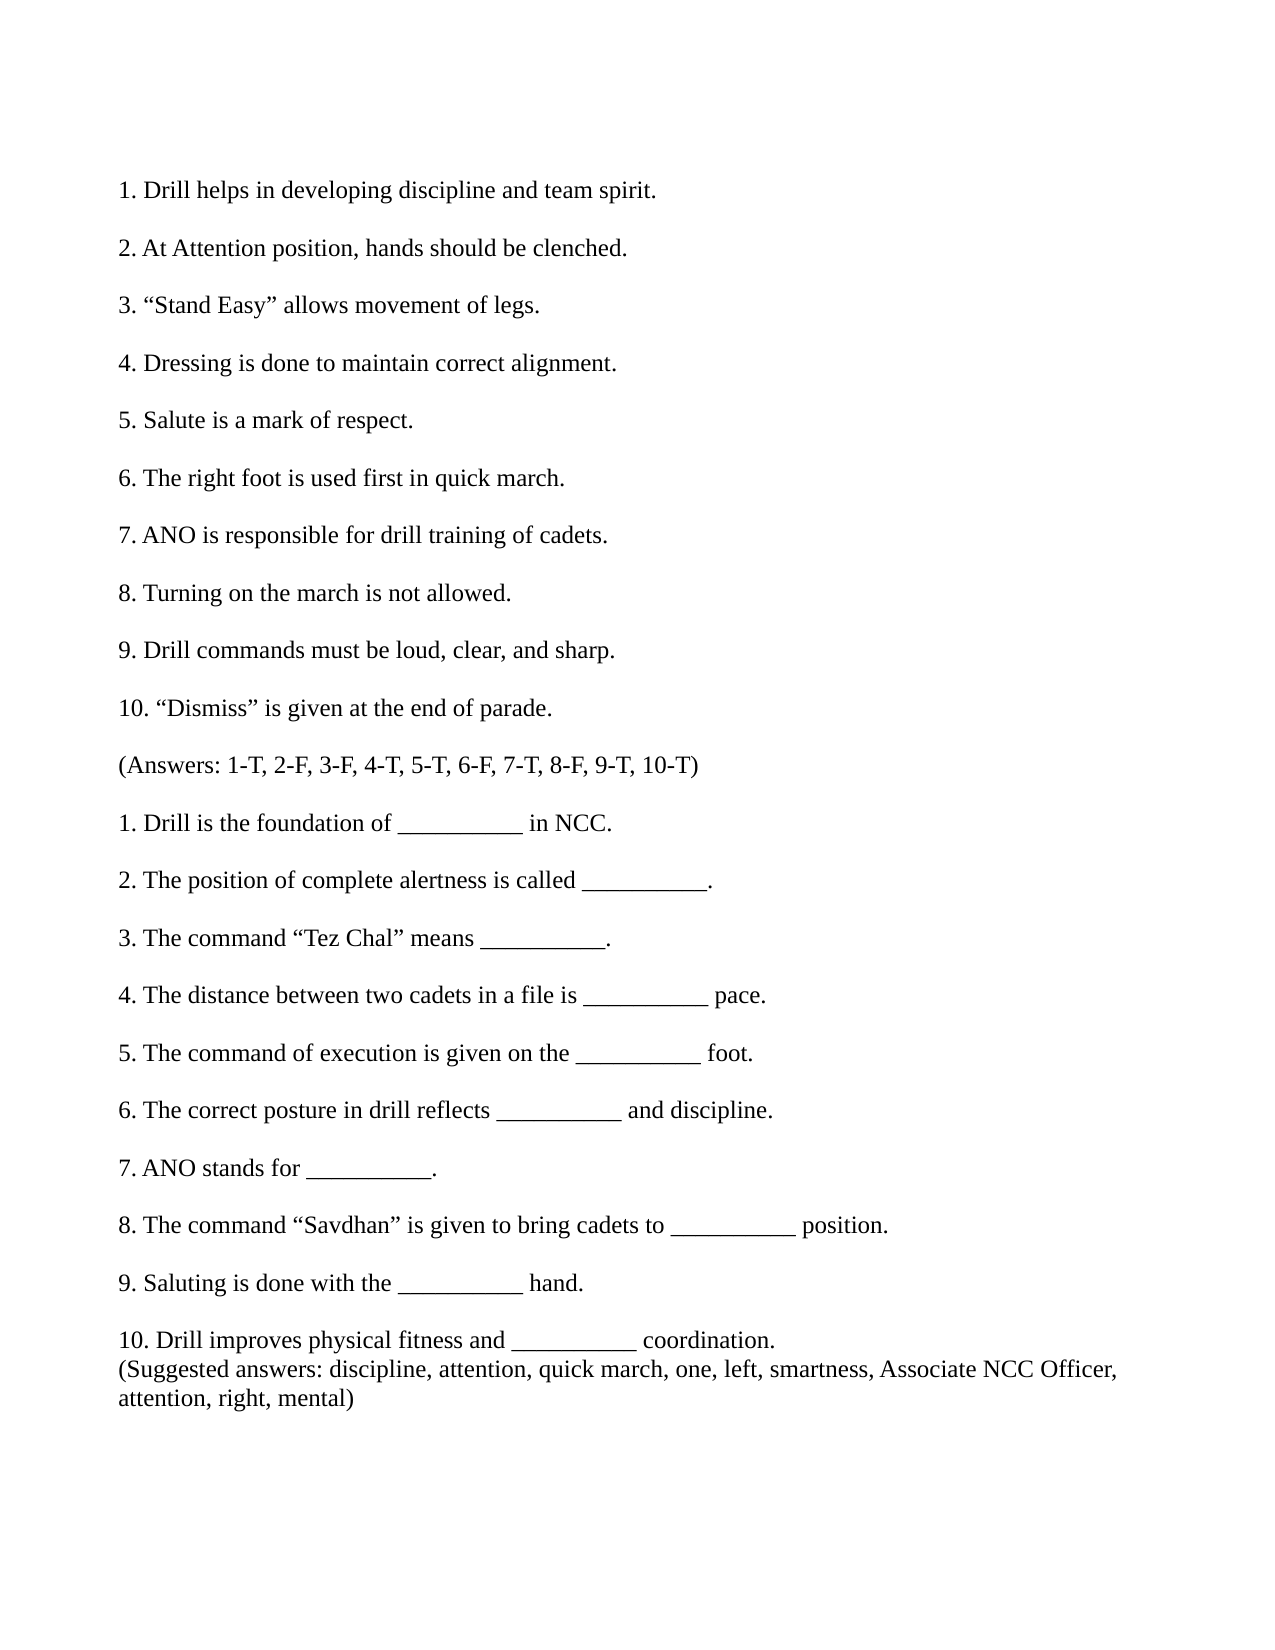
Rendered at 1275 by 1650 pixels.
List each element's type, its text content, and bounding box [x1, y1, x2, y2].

text (Suggested answers: discipline, attention, quick march, one, left, smartness, Associate NCC Officer, attention, right, mental) [118, 1354, 1157, 1412]
text 9. Saluting is done with the __________ hand. [118, 1268, 1157, 1297]
text 5. The command of execution is given on the __________ foot. [118, 1038, 1157, 1067]
text 7. ANO is responsible for drill training of cadets. [118, 521, 1157, 549]
text 6. The correct posture in drill reflects __________ and discipline. [118, 1096, 1157, 1124]
text 3. The command “Tez Chal” means __________. [118, 923, 1157, 952]
text 10. “Dismiss” is given at the end of parade. [118, 693, 1157, 722]
text 8. Turning on the march is not allowed. [118, 578, 1157, 607]
text 1. Drill helps in developing discipline and team spirit. [118, 176, 1157, 204]
text 4. Dressing is done to maintain correct alignment. [118, 348, 1157, 377]
text 8. The command “Savdhan” is given to bring cadets to __________ position. [118, 1211, 1157, 1239]
text 2. At Attention position, hands should be clenched. [118, 233, 1157, 262]
text 4. The distance between two cadets in a file is __________ pace. [118, 981, 1157, 1009]
text 7. ANO stands for __________. [118, 1153, 1157, 1182]
text 2. The position of complete alertness is called __________. [118, 866, 1157, 894]
text (Answers: 1-T, 2-F, 3-F, 4-T, 5-T, 6-F, 7-T, 8-F, 9-T, 10-T) [118, 751, 1157, 779]
text 10. Drill improves physical fitness and __________ coordination. [118, 1326, 1157, 1354]
text 3. “Stand Easy” allows movement of legs. [118, 291, 1157, 319]
text 9. Drill commands must be loud, clear, and sharp. [118, 636, 1157, 664]
text 5. Salute is a mark of respect. [118, 406, 1157, 434]
text 6. The right foot is used first in quick march. [118, 463, 1157, 492]
text 1. Drill is the foundation of __________ in NCC. [118, 808, 1157, 837]
